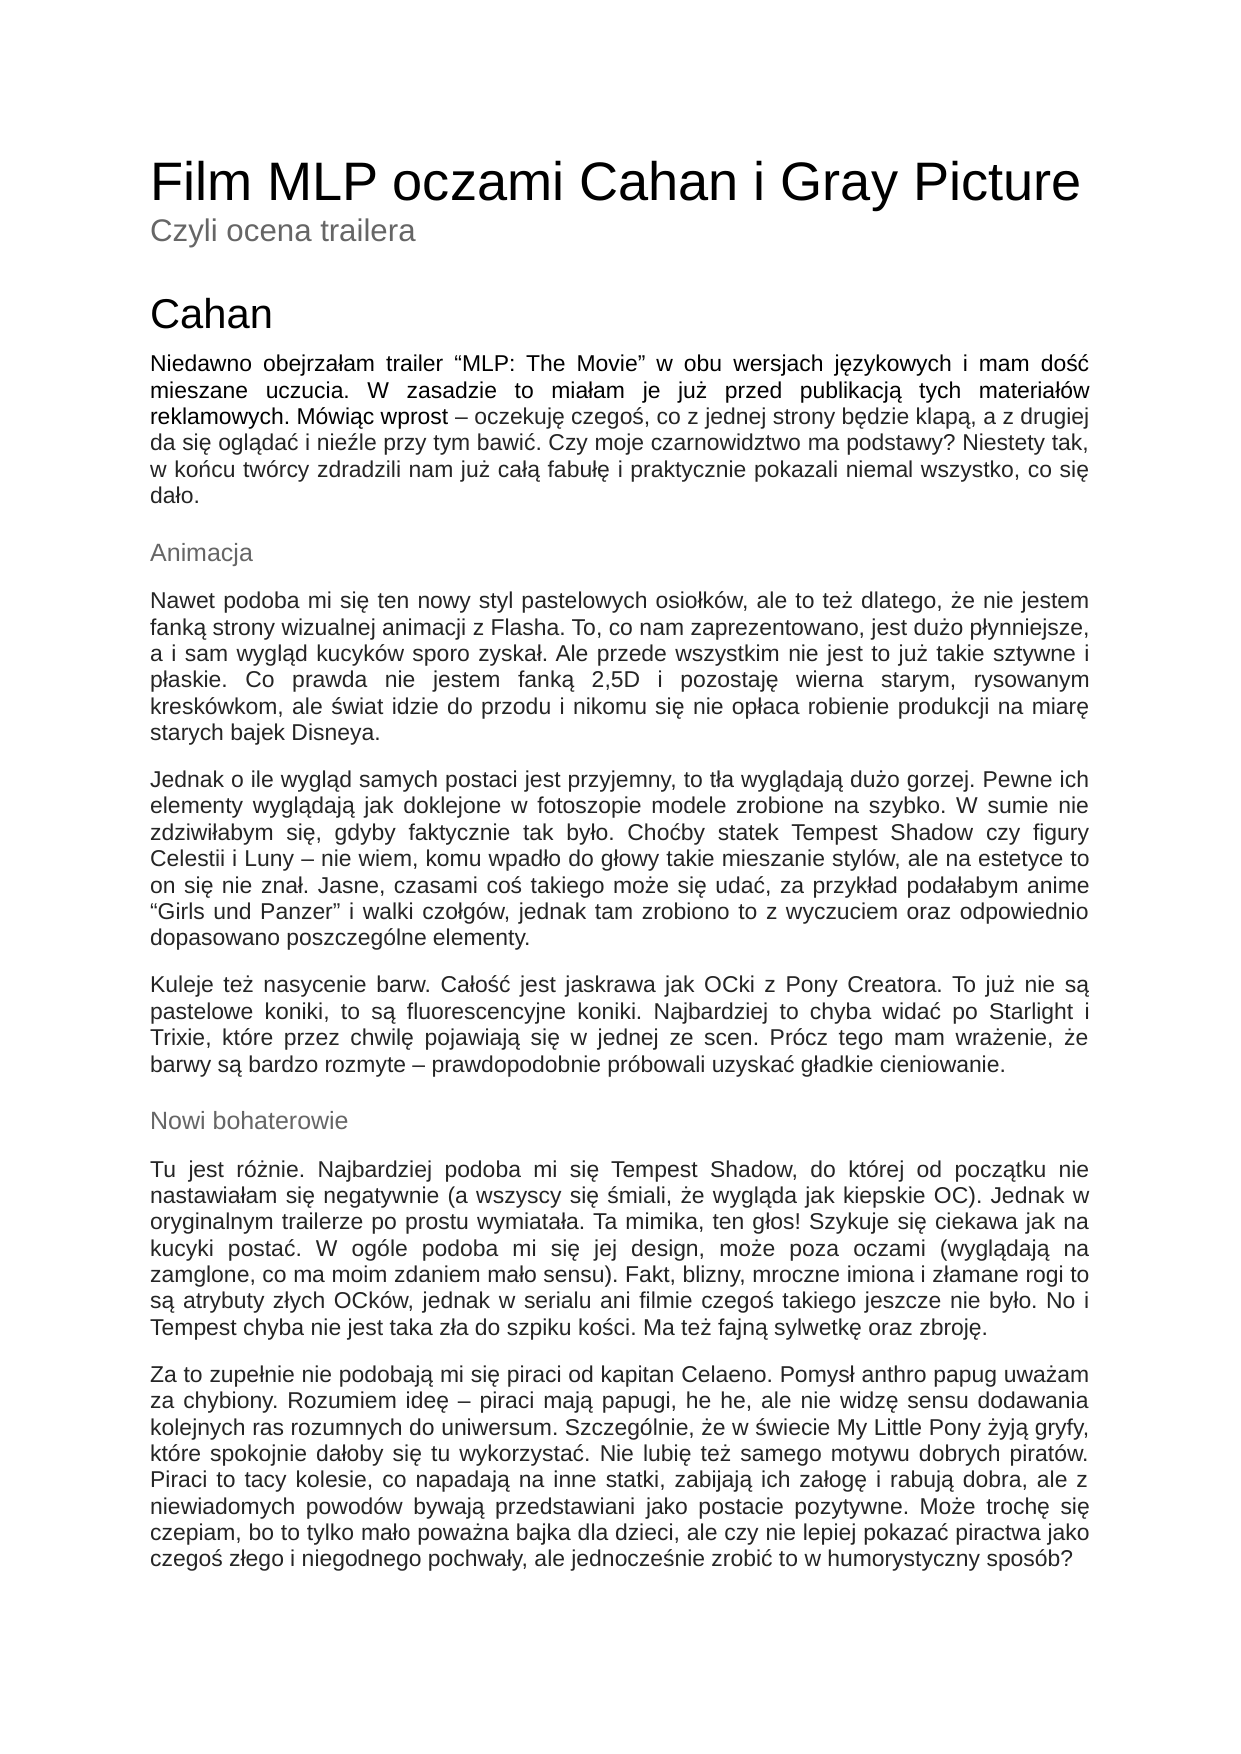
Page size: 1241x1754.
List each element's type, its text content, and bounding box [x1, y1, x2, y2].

title Film MLP oczami Cahan i Gray Picture [150, 150, 1090, 212]
text Tu jest różnie. Najbardziej podoba mi się Tempest Shadow, do której od początku nie nastawiałam się negatywnie (a wszyscy się śmiali, że wygląda jak kiepskie OC). Jednak w oryginalnym trailerze po prostu wymiatała. Ta mimika, ten głos! Szykuje się ciekawa jak na kucyki postać. W ogóle podoba mi się jej design, może poza oczami (wyglądają na zamglone, co ma moim zdaniem mało sensu). Fakt, blizny, mroczne imiona i złamane rogi to są atrybuty złych OCków, jednak w serialu ani filmie czegoś takiego jeszcze nie było. No i Tempest chyba nie jest taka zła do szpiku kości. Ma też fajną sylwetkę oraz zbroję. [150, 1156, 1090, 1340]
text Jednak o ile wygląd samych postaci jest przyjemny, to tła wyglądają dużo gorzej. Pewne ich elementy wyglądają jak doklejone w fotoszopie modele zrobione na szybko. W sumie nie zdziwiłabym się, gdyby faktycznie tak było. Choćby statek Tempest Shadow czy figury Celestii i Luny – nie wiem, komu wpadło do głowy takie mieszanie stylów, ale na estetyce to on się nie znał. Jasne, czasami coś takiego może się udać, za przykład podałabym anime “Girls und Panzer” i walki czołgów, jednak tam zrobiono to z wyczuciem oraz odpowiednio dopasowano poszczególne elementy. [150, 766, 1090, 951]
subtitle Nowi bohaterowie [150, 1106, 1090, 1135]
text Niedawno obejrzałam trailer “MLP: The Movie” w obu wersjach językowych i mam dość mieszane uczucia. W zasadzie to miałam je już przed publikacją tych materiałów reklamowych. Mówiąc wprost – oczekuję czegoś, co z jednej strony będzie klapą, a z drugiej da się oglądać i nieźle przy tym bawić. Czy moje czarnowidztwo ma podstawy? Niestety tak, w końcu twórcy zdradzili nam już całą fabułę i praktycznie pokazali niemal wszystko, co się dało. [150, 350, 1090, 508]
subtitle Czyli ocena trailera [150, 212, 1090, 248]
text Za to zupełnie nie podobają mi się piraci od kapitan Celaeno. Pomysł anthro papug uważam za chybiony. Rozumiem ideę – piraci mają papugi, he he, ale nie widzę sensu dodawania kolejnych ras rozumnych do uniwersum. Szczególnie, że w świecie My Little Pony żyją gryfy, które spokojnie dałoby się tu wykorzystać. Nie lubię też samego motywu dobrych piratów. Piraci to tacy kolesie, co napadają na inne statki, zabijają ich załogę i rabują dobra, ale z niewiadomych powodów bywają przedstawiani jako postacie pozytywne. Może trochę się czepiam, bo to tylko mało poważna bajka dla dzieci, ale czy nie lepiej pokazać piractwa jako czegoś złego i niegodnego pochwały, ale jednocześnie zrobić to w humorystyczny sposób? [150, 1361, 1090, 1572]
subtitle Animacja [150, 538, 1090, 566]
text Kuleje też nasycenie barw. Całość jest jaskrawa jak OCki z Pony Creatora. To już nie są pastelowe koniki, to są fluorescencyjne koniki. Najbardziej to chyba widać po Starlight i Trixie, które przez chwilę pojawiają się w jednej ze scen. Prócz tego mam wrażenie, że barwy są bardzo rozmyte – prawdopodobnie próbowali uzyskać gładkie cieniowanie. [150, 971, 1090, 1077]
text Nawet podoba mi się ten nowy styl pastelowych osiołków, ale to też dlatego, że nie jestem fanką strony wizualnej animacji z Flasha. To, co nam zaprezentowano, jest dużo płynniejsze, a i sam wygląd kucyków sporo zyskał. Ale przede wszystkim nie jest to już takie sztywne i płaskie. Co prawda nie jestem fanką 2,5D i pozostaję wierna starym, rysowanym kreskówkom, ale świat idzie do przodu i nikomu się nie opłaca robienie produkcji na miarę starych bajek Disneya. [150, 587, 1090, 745]
subtitle Cahan [150, 290, 1090, 338]
